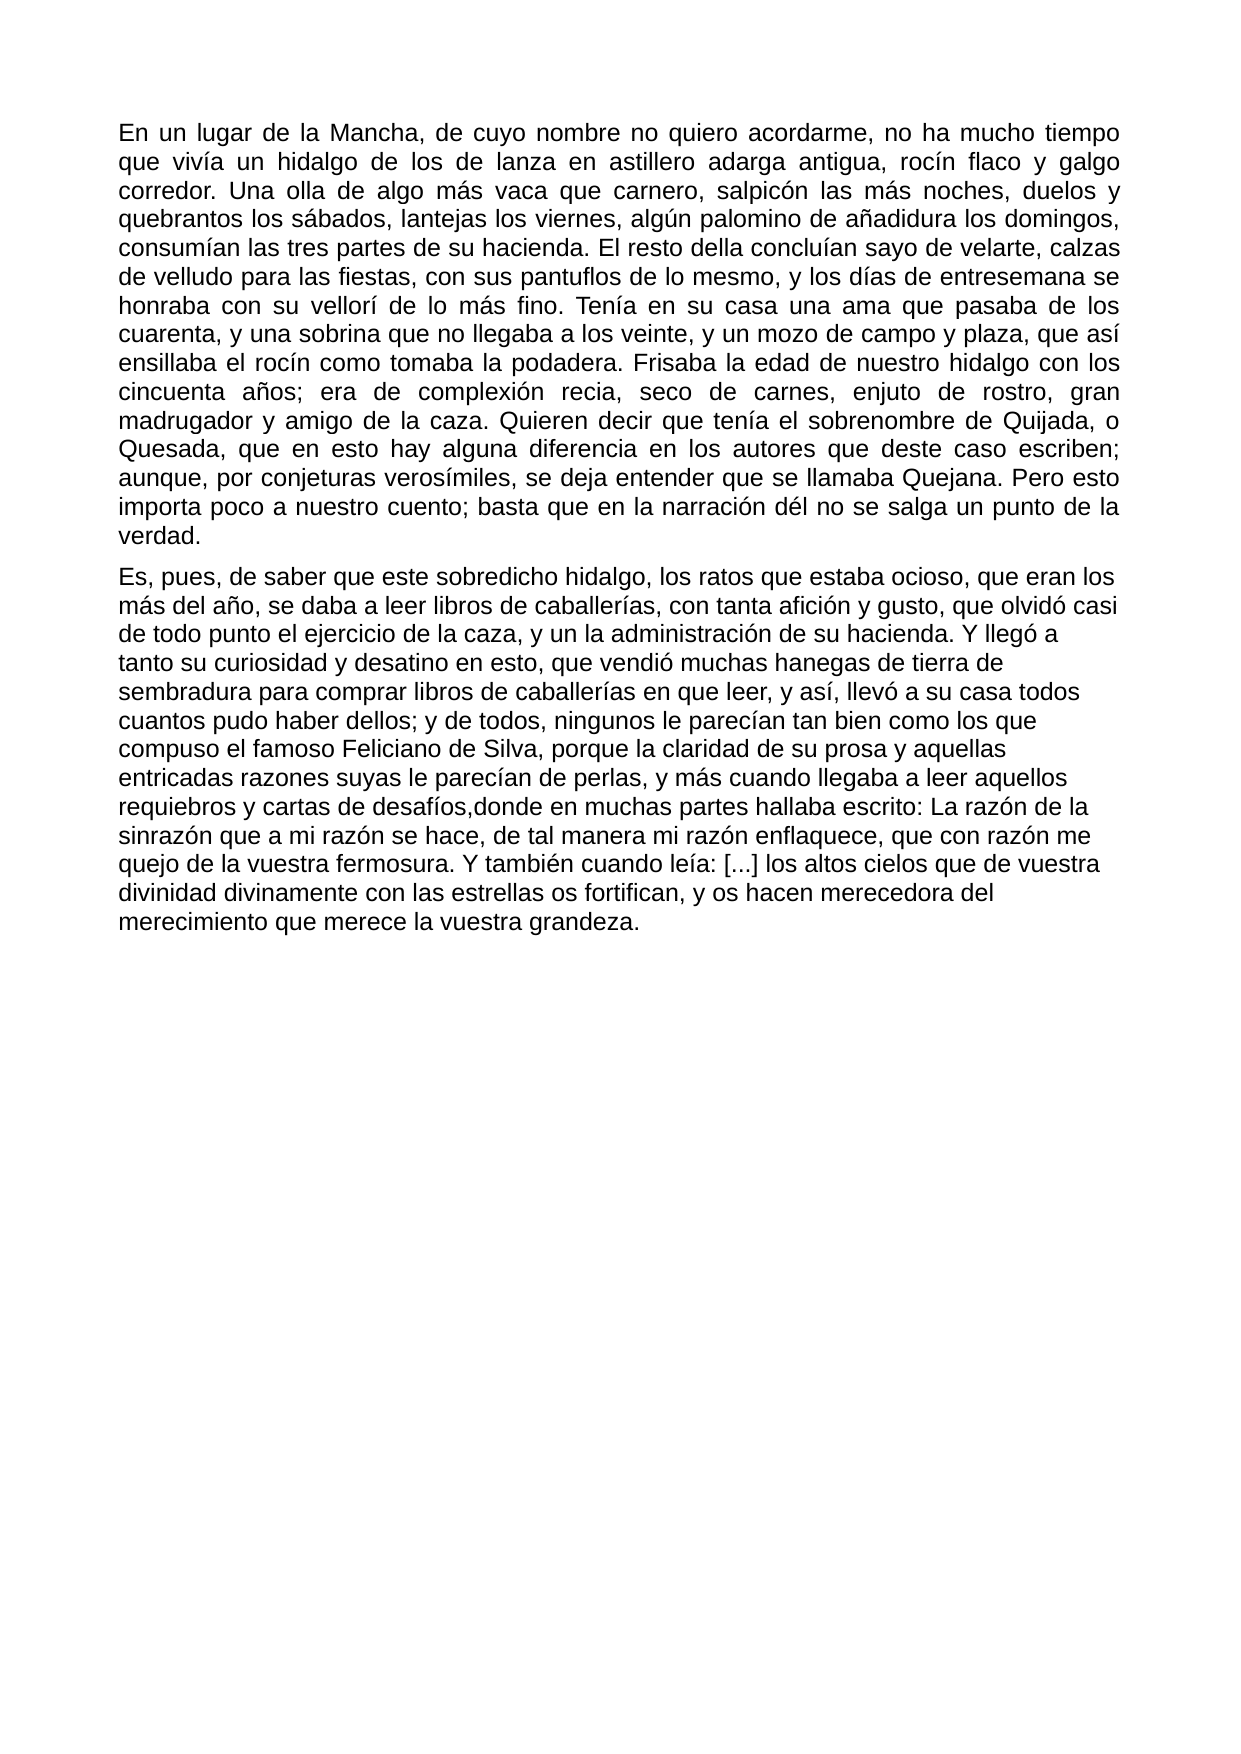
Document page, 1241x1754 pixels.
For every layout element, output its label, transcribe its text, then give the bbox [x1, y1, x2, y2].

text En un lugar de la Mancha, de cuyo nombre no quiero acordarme, no ha mucho tiempo que vivía un hidalgo de los de lanza en astillero adarga antigua, rocín flaco y galgo corredor. Una olla de algo más vaca que carnero, salpicón las más noches, duelos y quebrantos los sábados, lantejas los viernes, algún palomino de añadidura los domingos, consumían las tres partes de su hacienda. El resto della concluían sayo de velarte, calzas de velludo para las fiestas, con sus pantuflos de lo mesmo, y los días de entresemana se honraba con su vellorí de lo más fino. Tenía en su casa una ama que pasaba de los cuarenta, y una sobrina que no llegaba a los veinte, y un mozo de campo y plaza, que así ensillaba el rocín como tomaba la podadera. Frisaba la edad de nuestro hidalgo con los cincuenta años; era de complexión recia, seco de carnes, enjuto de rostro, gran madrugador y amigo de la caza. Quieren decir que tenía el sobrenombre de Quijada, o Quesada, que en esto hay alguna diferencia en los autores que deste caso escriben; aunque, por conjeturas verosímiles, se deja entender que se llamaba Quejana. Pero esto importa poco a nuestro cuento; basta que en la narración dél no se salga un punto de la verdad. [118, 118, 1122, 549]
text Es, pues, de saber que este sobredicho hidalgo, los ratos que estaba ocioso, que eran los más del año, se daba a leer libros de caballerías, con tanta afición y gusto, que olvidó casi de todo punto el ejercicio de la caza, y un la administración de su hacienda. Y llegó a tanto su curiosidad y desatino en esto, que vendió muchas hanegas de tierra de sembradura para comprar libros de caballerías en que leer, y así, llevó a su casa todos cuantos pudo haber dellos; y de todos, ningunos le parecían tan bien como los que compuso el famoso Feliciano de Silva, porque la claridad de su prosa y aquellas entricadas razones suyas le parecían de perlas, y más cuando llegaba a leer aquellos requiebros y cartas de desafíos,donde en muchas partes hallaba escrito: La razón de la sinrazón que a mi razón se hace, de tal manera mi razón enflaquece, que con razón me quejo de la vuestra fermosura. Y también cuando leía: [...] los altos cielos que de vuestra divinidad divinamente con las estrellas os fortifican, y os hacen merecedora del merecimiento que merece la vuestra grandeza. [118, 562, 1122, 936]
